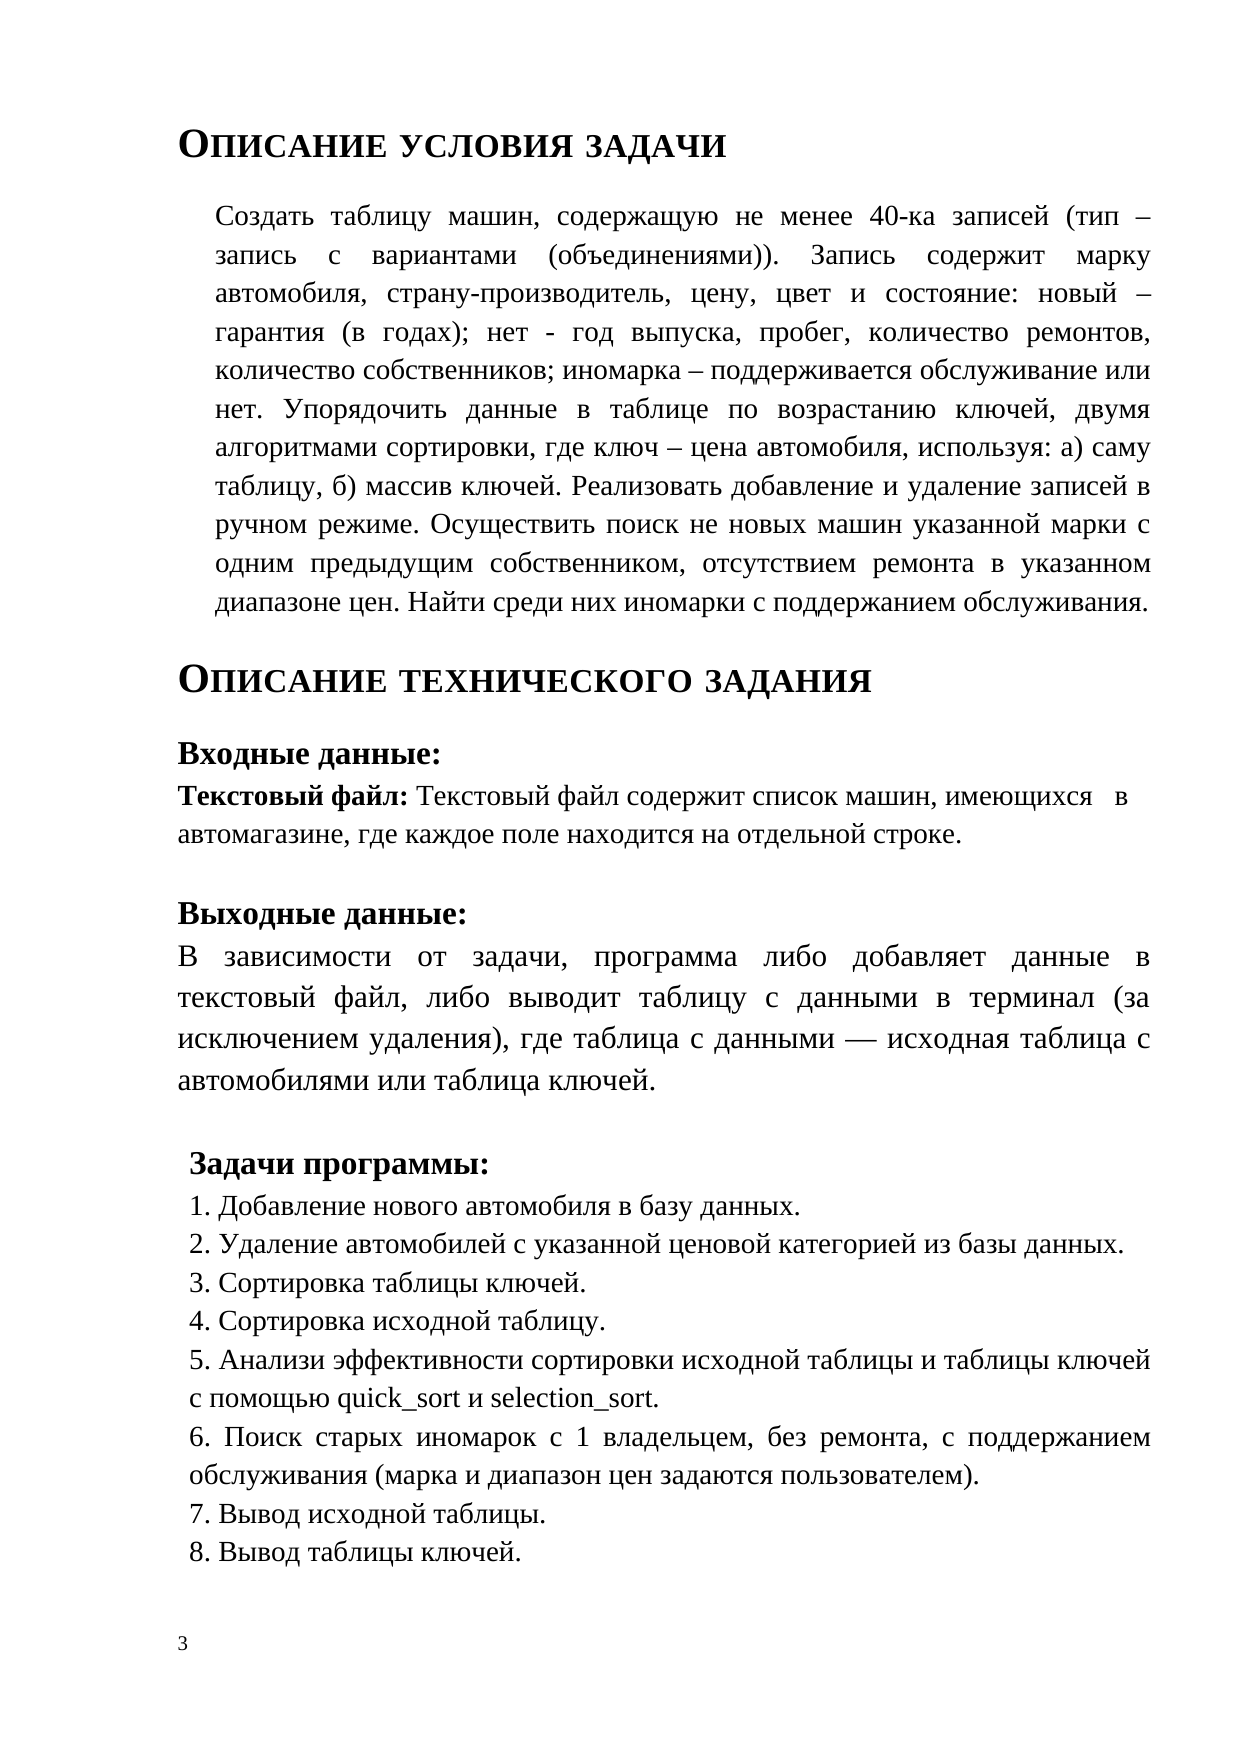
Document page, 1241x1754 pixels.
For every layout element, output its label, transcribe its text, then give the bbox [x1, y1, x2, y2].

list 5. Анализи эффективности сортировки исходной таблицы и таблицы ключей с помощью quick_sort и selection_sort. [189, 1342, 1152, 1414]
list Задачи программы: [189, 1143, 1152, 1182]
list Входные данные: [177, 733, 1152, 772]
subtitle Описание условия задачи [177, 118, 1152, 166]
list 4. Сортировка исходной таблицу. [189, 1303, 1152, 1337]
list 2. Удаление автомобилей с указанной ценовой категорией из базы данных. [189, 1226, 1152, 1260]
list 6. Поиск старых иномарок с 1 владельцем, без ремонта, с поддержанием обслуживания (марка и диапазон цен задаются пользователем). [189, 1419, 1152, 1491]
list 1. Добавление нового автомобиля в базу данных. [189, 1188, 1152, 1221]
list Выходные данные: [177, 893, 1152, 932]
list Создать таблицу машин, содержащую не менее 40-ка записей (тип – запись с вариантами (объединениями)). Запись содержит марку автомобиля, страну-производитель, цену, цвет и состояние: новый – гарантия (в годах); нет - год выпуска, пробег, количество ремонтов, количество собственников; иномарка – поддерживается обслуживание или нет. Упорядочить данные в таблице по возрастанию ключей, двумя алгоритмами сортировки, где ключ – цена автомобиля, используя: а) саму таблицу, б) массив ключей. Реализовать добавление и удаление записей в ручном режиме. Осуществить поиск не новых машин указанной марки с одним предыдущим собственником, отсутствием ремонта в указанном диапазоне цен. Найти среди них иномарки с поддержанием обслуживания. [215, 198, 1152, 617]
list В зависимости от задачи, программа либо добавляет данные в текстовый файл, либо выводит таблицу с данными в терминал (за исключением удаления), где таблица с данными — исходная таблица с автомобилями или таблица ключей. [177, 937, 1152, 1097]
list 3. Сортировка таблицы ключей. [189, 1265, 1152, 1298]
subtitle Описание технического задания [177, 653, 1152, 701]
list 8. Вывод таблицы ключей. [189, 1534, 1152, 1568]
list Текстовый файл: Текстовый файл содержит список машин, имеющихся в автомагазине, где каждое поле находится на отдельной строке. [177, 778, 1152, 850]
list 7. Вывод исходной таблицы. [189, 1496, 1152, 1529]
